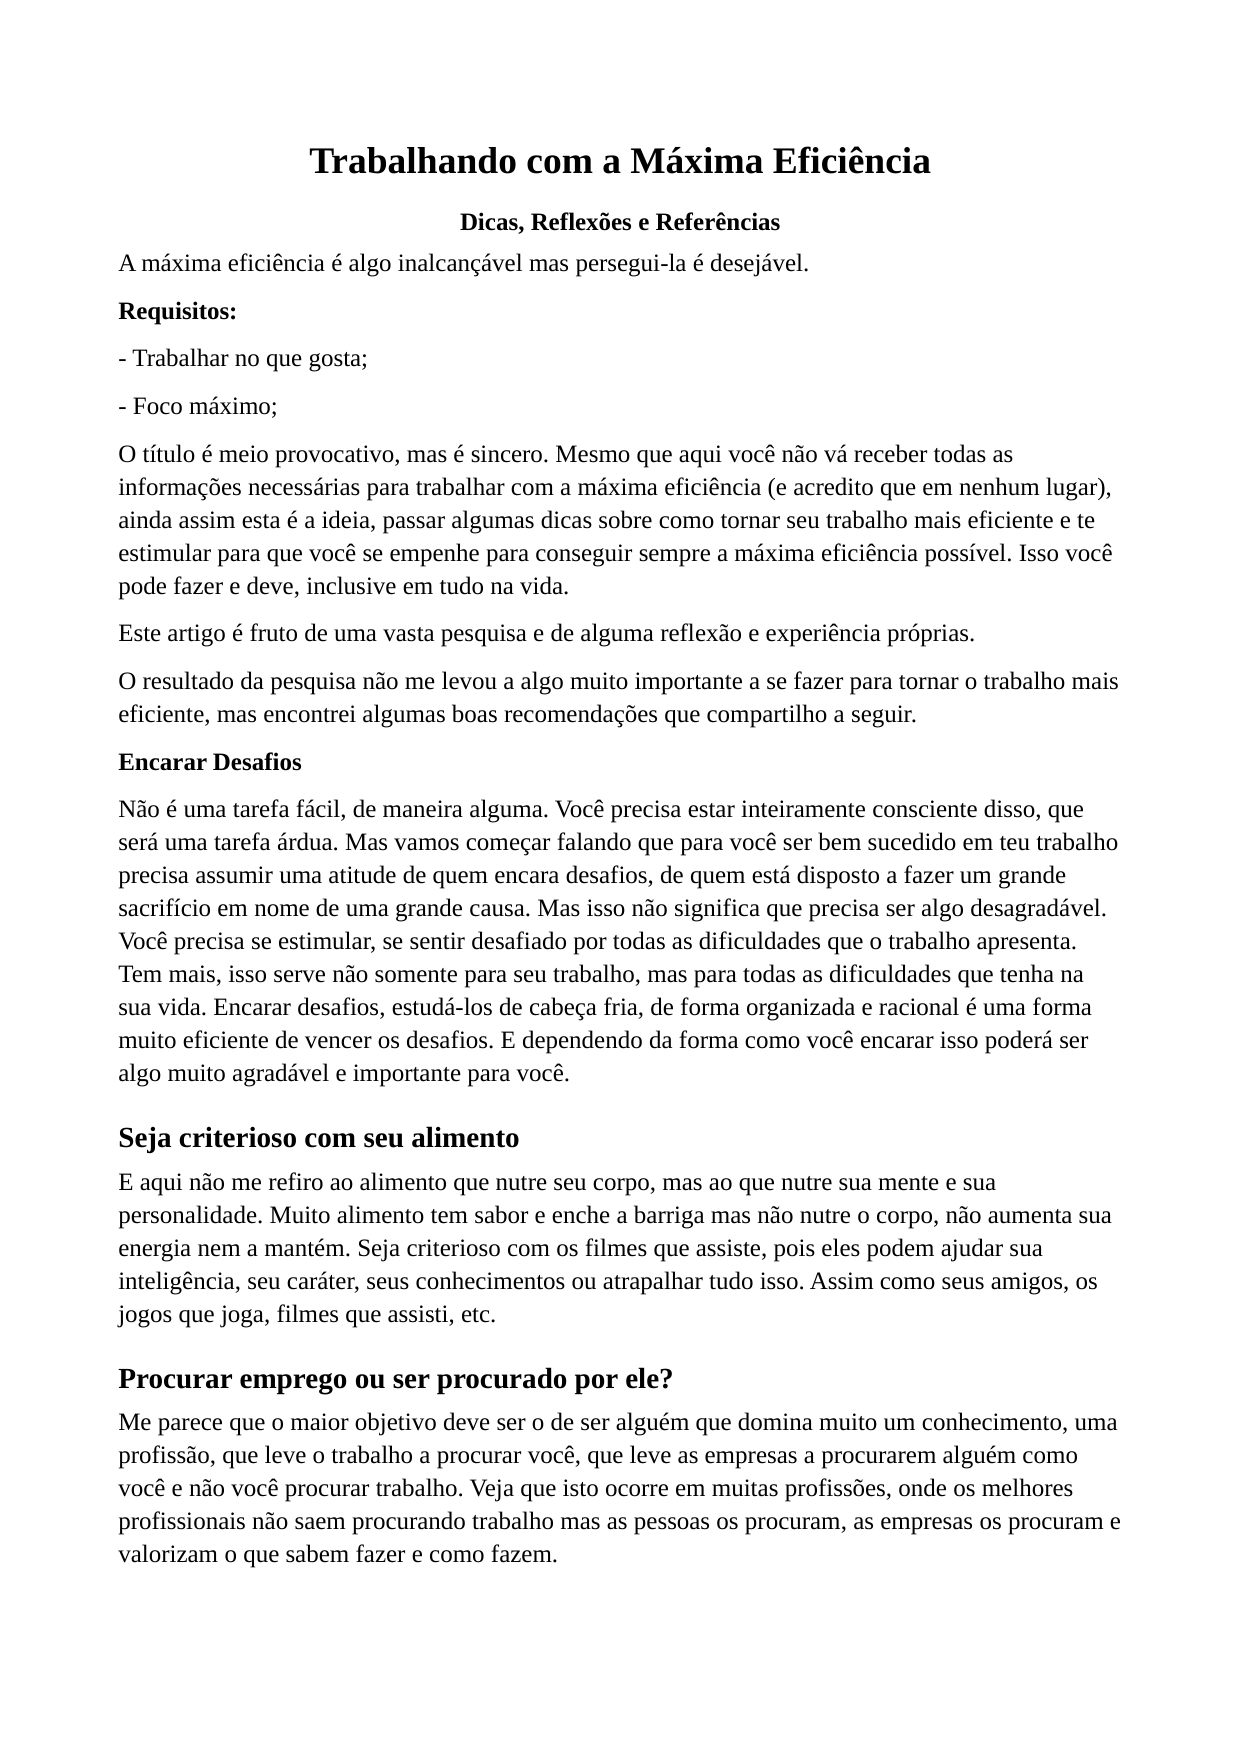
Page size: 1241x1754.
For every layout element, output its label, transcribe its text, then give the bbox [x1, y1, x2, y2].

subtitle Seja criterioso com seu alimento [118, 1121, 1122, 1154]
subtitle Dicas, Reflexões e Referências [118, 207, 1122, 236]
text - Trabalhar no que gosta; [118, 343, 1122, 372]
text Não é uma tarefa fácil, de maneira alguma. Você precisa estar inteiramente consciente disso, que será uma tarefa árdua. Mas vamos começar falando que para você ser bem sucedido em teu trabalho precisa assumir uma atitude de quem encara desafios, de quem está disposto a fazer um grande sacrifício em nome de uma grande causa. Mas isso não significa que precisa ser algo desagradável. Você precisa se estimular, se sentir desafiado por todas as dificuldades que o trabalho apresenta. Tem mais, isso serve não somente para seu trabalho, mas para todas as dificuldades que tenha na sua vida. Encarar desafios, estudá-los de cabeça fria, de forma organizada e racional é uma forma muito eficiente de vencer os desafios. E dependendo da forma como você encarar isso poderá ser algo muito agradável e importante para você. [118, 794, 1122, 1087]
text E aqui não me refiro ao alimento que nutre seu corpo, mas ao que nutre sua mente e sua personalidade. Muito alimento tem sabor e enche a barriga mas não nutre o corpo, não aumenta sua energia nem a mantém. Seja criterioso com os filmes que assiste, pois eles podem ajudar sua inteligência, seu caráter, seus conhecimentos ou atrapalhar tudo isso. Assim como seus amigos, os jogos que joga, filmes que assisti, etc. [118, 1167, 1122, 1327]
text Requisitos: [118, 296, 1122, 325]
text O resultado da pesquisa não me levou a algo muito importante a se fazer para tornar o trabalho mais eficiente, mas encontrei algumas boas recomendações que compartilho a seguir. [118, 666, 1122, 728]
text Encarar Desafios [118, 747, 1122, 775]
text - Foco máximo; [118, 391, 1122, 420]
subtitle Trabalhando com a Máxima Eficiência [118, 139, 1122, 182]
subtitle Procurar emprego ou ser procurado por ele? [118, 1361, 1122, 1394]
text Este artigo é fruto de uma vasta pesquisa e de alguma reflexão e experiência próprias. [118, 618, 1122, 647]
text Me parece que o maior objetivo deve ser o de ser alguém que domina muito um conhecimento, uma profissão, que leve o trabalho a procurar você, que leve as empresas a procurarem alguém como você e não você procurar trabalho. Veja que isto ocorre em muitas profissões, onde os melhores profissionais não saem procurando trabalho mas as pessoas os procuram, as empresas os procuram e valorizam o que sabem fazer e como fazem. [118, 1407, 1122, 1568]
text A máxima eficiência é algo inalcançável mas persegui-la é desejável. [118, 248, 1122, 277]
text O título é meio provocativo, mas é sincero. Mesmo que aqui você não vá receber todas as informações necessárias para trabalhar com a máxima eficiência (e acredito que em nenhum lugar), ainda assim esta é a ideia, passar algumas dicas sobre como tornar seu trabalho mais eficiente e te estimular para que você se empenhe para conseguir sempre a máxima eficiência possível. Isso você pode fazer e deve, inclusive em tudo na vida. [118, 439, 1122, 599]
